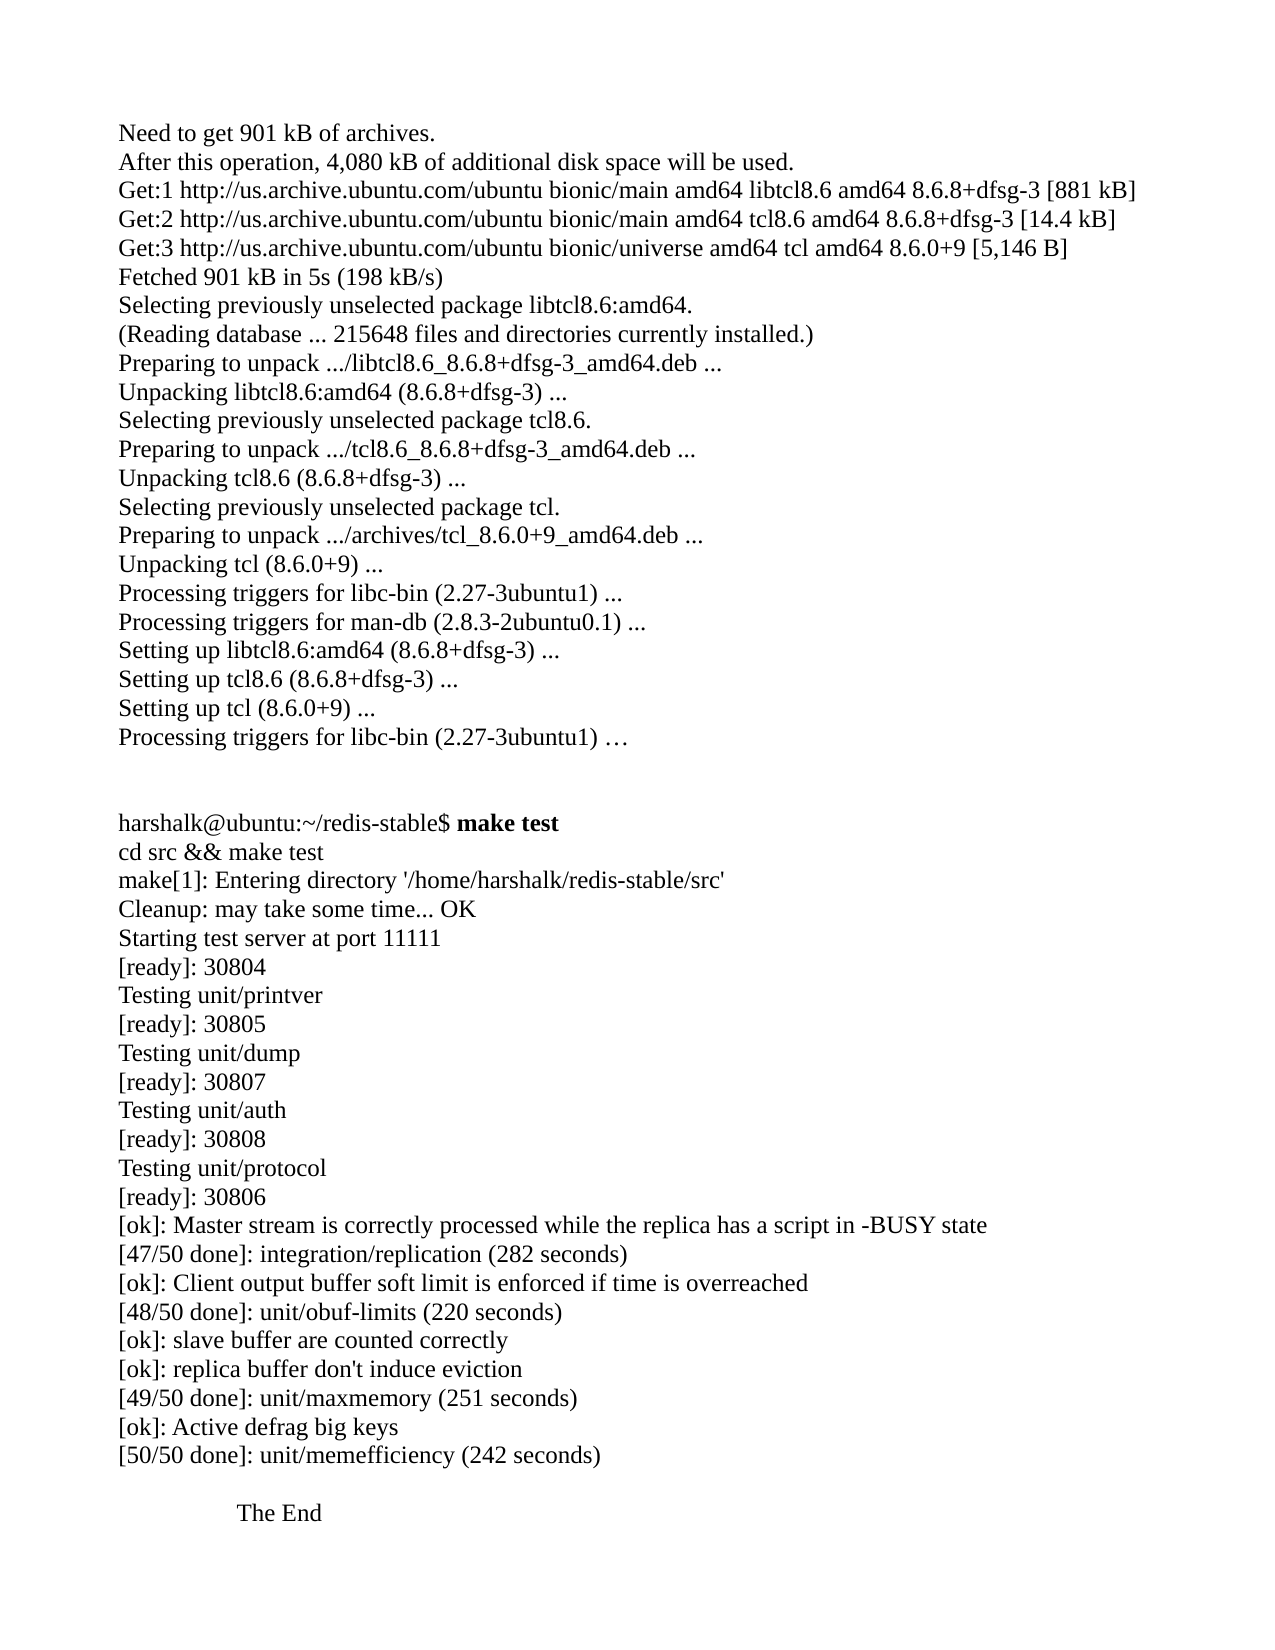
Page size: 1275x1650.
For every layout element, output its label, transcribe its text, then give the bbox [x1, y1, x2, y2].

text Unpacking tcl8.6 (8.6.8+dfsg-3) ... [118, 463, 1157, 492]
text Fetched 901 kB in 5s (198 kB/s) [118, 262, 1157, 291]
text After this operation, 4,080 kB of additional disk space will be used. [118, 147, 1157, 176]
text [ok]: Active defrag big keys [118, 1412, 1157, 1441]
text Testing unit/dump [118, 1038, 1157, 1067]
text Preparing to unpack .../libtcl8.6_8.6.8+dfsg-3_amd64.deb ... [118, 348, 1157, 377]
text Testing unit/protocol [118, 1153, 1157, 1182]
text harshalk@ubuntu:~/redis-stable$ make test [118, 808, 1157, 837]
text Selecting previously unselected package tcl. [118, 492, 1157, 521]
text Testing unit/auth [118, 1096, 1157, 1124]
text Testing unit/printver [118, 981, 1157, 1009]
text Setting up libtcl8.6:amd64 (8.6.8+dfsg-3) ... [118, 636, 1157, 664]
text Setting up tcl (8.6.0+9) ... [118, 693, 1157, 722]
text [ready]: 30806 [118, 1182, 1157, 1211]
text (Reading database ... 215648 files and directories currently installed.) [118, 319, 1157, 348]
text Processing triggers for libc-bin (2.27-3ubuntu1) … [118, 722, 1157, 751]
text The End [118, 1498, 1157, 1527]
text Unpacking tcl (8.6.0+9) ... [118, 549, 1157, 578]
text Processing triggers for libc-bin (2.27-3ubuntu1) ... [118, 578, 1157, 607]
text [49/50 done]: unit/maxmemory (251 seconds) [118, 1383, 1157, 1412]
text Need to get 901 kB of archives. [118, 118, 1157, 147]
text Processing triggers for man-db (2.8.3-2ubuntu0.1) ... [118, 607, 1157, 636]
text Unpacking libtcl8.6:amd64 (8.6.8+dfsg-3) ... [118, 377, 1157, 406]
text Selecting previously unselected package tcl8.6. [118, 406, 1157, 434]
text [ready]: 30807 [118, 1067, 1157, 1096]
text [ready]: 30808 [118, 1124, 1157, 1153]
text Starting test server at port 11111 [118, 923, 1157, 952]
text Get:2 http://us.archive.ubuntu.com/ubuntu bionic/main amd64 tcl8.6 amd64 8.6.8+dfsg-3 [14.4 kB] [118, 204, 1157, 233]
text [ok]: Client output buffer soft limit is enforced if time is overreached [118, 1268, 1157, 1297]
text [47/50 done]: integration/replication (282 seconds) [118, 1239, 1157, 1268]
text Setting up tcl8.6 (8.6.8+dfsg-3) ... [118, 664, 1157, 693]
text [ready]: 30804 [118, 952, 1157, 981]
text make[1]: Entering directory '/home/harshalk/redis-stable/src' [118, 866, 1157, 894]
text Get:3 http://us.archive.ubuntu.com/ubuntu bionic/universe amd64 tcl amd64 8.6.0+9 [5,146 B] [118, 233, 1157, 262]
text Cleanup: may take some time... OK [118, 894, 1157, 923]
text Selecting previously unselected package libtcl8.6:amd64. [118, 291, 1157, 319]
text cd src && make test [118, 837, 1157, 866]
text Preparing to unpack .../archives/tcl_8.6.0+9_amd64.deb ... [118, 521, 1157, 549]
text [ready]: 30805 [118, 1009, 1157, 1038]
text Get:1 http://us.archive.ubuntu.com/ubuntu bionic/main amd64 libtcl8.6 amd64 8.6.8+dfsg-3 [881 kB] [118, 176, 1157, 204]
text [ok]: Master stream is correctly processed while the replica has a script in -BUSY state [118, 1211, 1157, 1239]
text [ok]: replica buffer don't induce eviction [118, 1354, 1157, 1383]
text [50/50 done]: unit/memefficiency (242 seconds) [118, 1441, 1157, 1469]
text [ok]: slave buffer are counted correctly [118, 1326, 1157, 1354]
text [48/50 done]: unit/obuf-limits (220 seconds) [118, 1297, 1157, 1326]
text Preparing to unpack .../tcl8.6_8.6.8+dfsg-3_amd64.deb ... [118, 434, 1157, 463]
